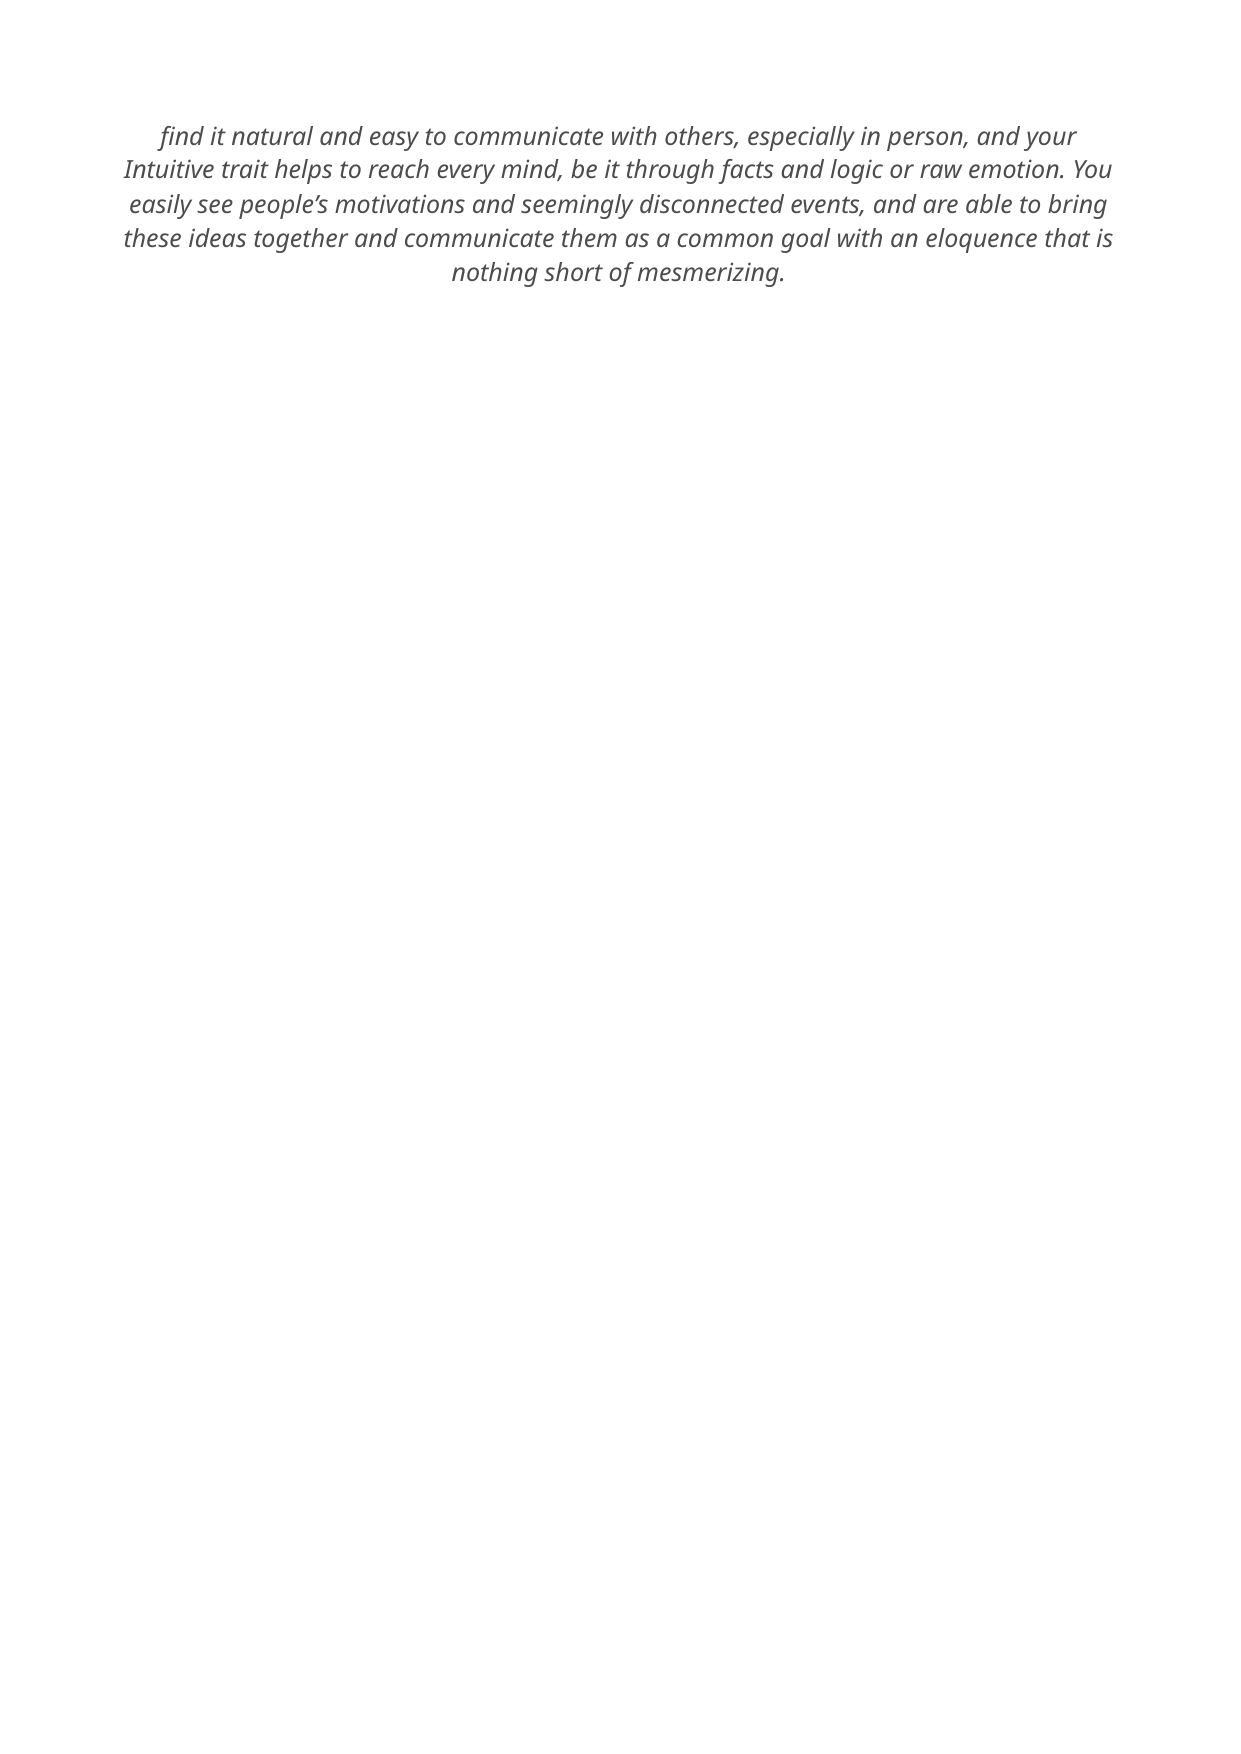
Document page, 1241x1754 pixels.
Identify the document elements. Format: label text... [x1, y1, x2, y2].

text find it natural and easy to communicate with others, especially in person, and your Intuitive trait helps to reach every mind, be it through facts and logic or raw emotion. You easily see people’s motivations and seemingly disconnected events, and are able to bring these ideas together and communicate them as a common goal with an eloquence that is nothing short of mesmerizing. [118, 118, 1122, 288]
